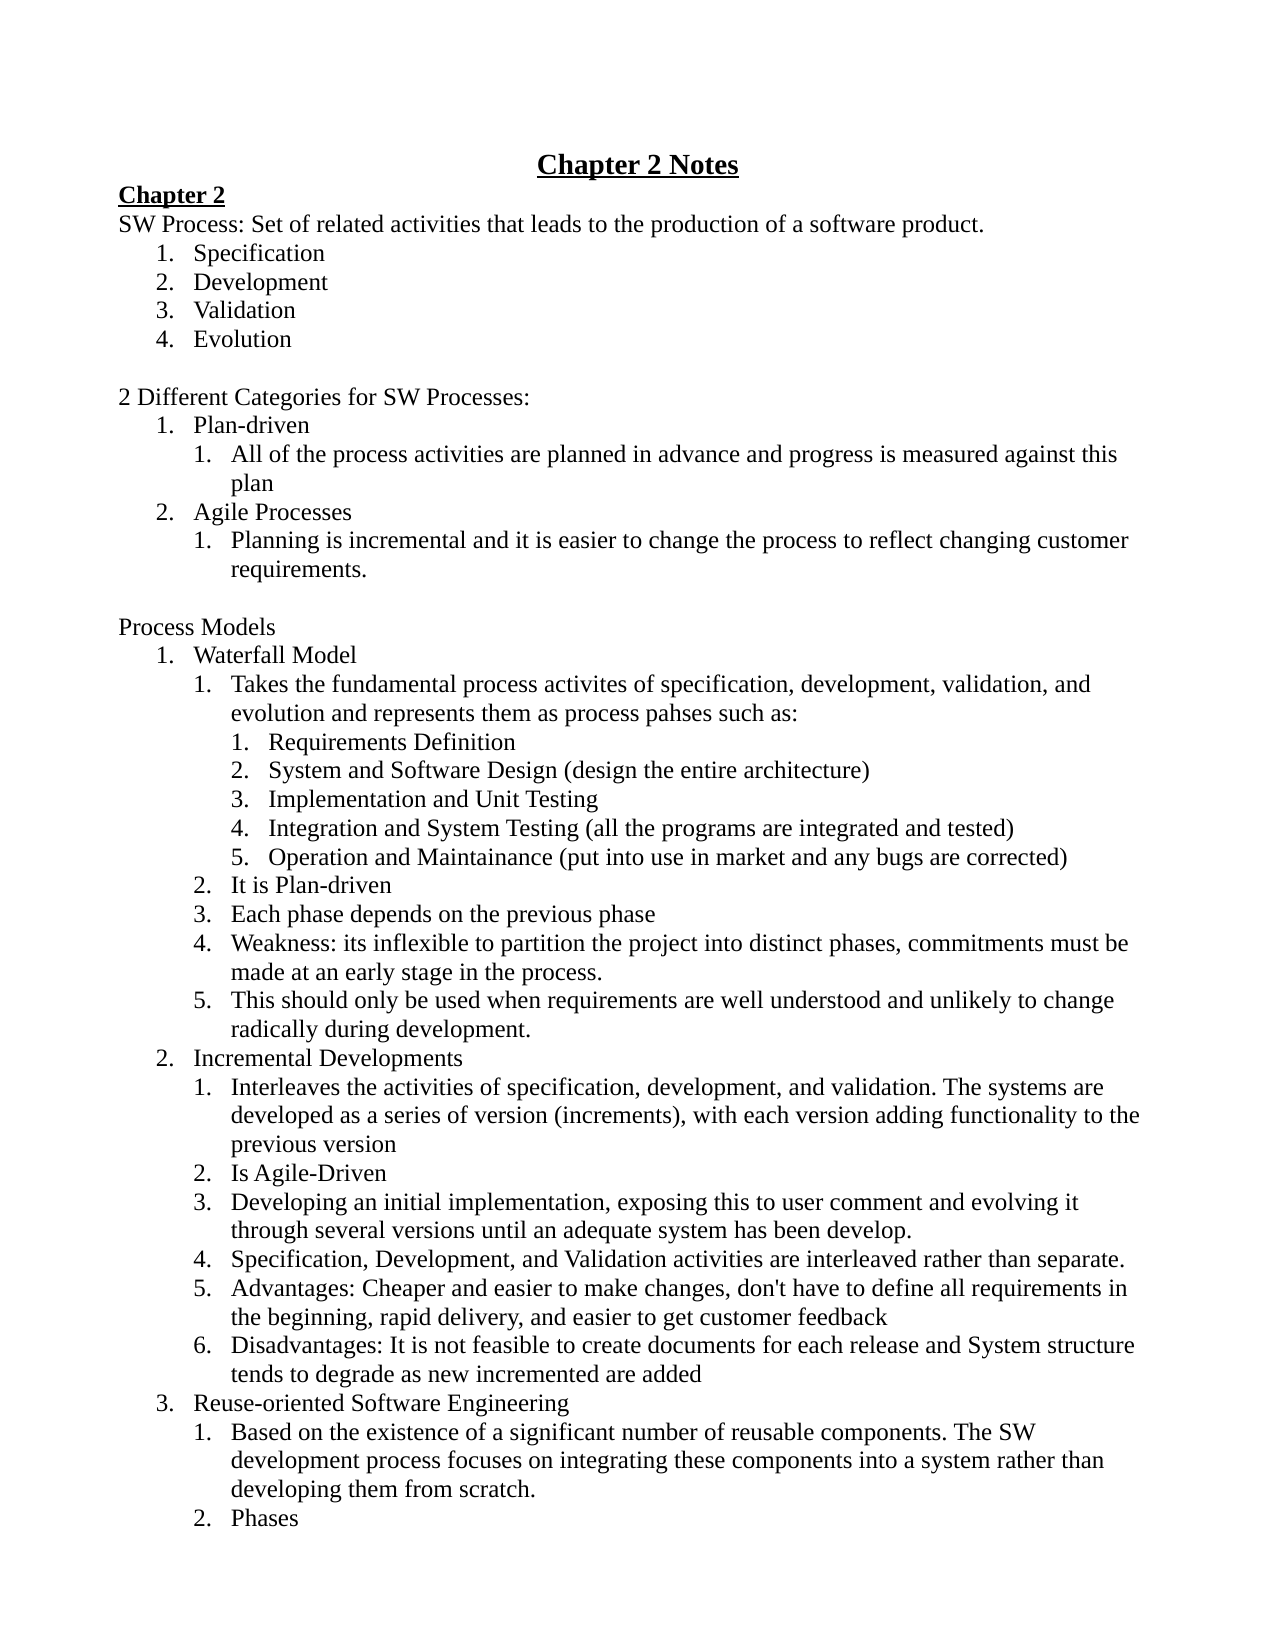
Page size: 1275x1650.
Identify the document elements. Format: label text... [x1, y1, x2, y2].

list Validation [156, 295, 1157, 324]
list Evolution [156, 324, 1157, 353]
list Advantages: Cheaper and easier to make changes, don't have to define all requirements in the beginning, rapid delivery, and easier to get customer feedback [193, 1273, 1157, 1330]
list Waterfall Model [156, 640, 1157, 669]
list Based on the existence of a significant number of reusable components. The SW development process focuses on integrating these components into a system rather than developing them from scratch. [193, 1417, 1157, 1503]
list Specification, Development, and Validation activities are interleaved rather than separate. [193, 1244, 1157, 1273]
text 2 Different Categories for SW Processes: [118, 382, 1157, 410]
list Development [156, 267, 1157, 295]
text SW Process: Set of related activities that leads to the production of a software product. [118, 209, 1157, 238]
list Incremental Developments [156, 1043, 1157, 1072]
list Integration and System Testing (all the programs are integrated and tested) [231, 813, 1157, 842]
list System and Software Design (design the entire architecture) [231, 755, 1157, 784]
list All of the process activities are planned in advance and progress is measured against this plan [193, 439, 1157, 497]
list Takes the fundamental process activites of specification, development, validation, and evolution and represents them as process pahses such as: [193, 669, 1157, 727]
list Interleaves the activities of specification, development, and validation. The systems are developed as a series of version (increments), with each version adding functionality to the previous version [193, 1072, 1157, 1158]
list Reuse-oriented Software Engineering [156, 1388, 1157, 1417]
list Developing an initial implementation, exposing this to user comment and evolving it through several versions until an adequate system has been develop. [193, 1187, 1157, 1244]
list This should only be used when requirements are well understood and unlikely to change radically during development. [193, 985, 1157, 1043]
list It is Plan-driven [193, 870, 1157, 899]
list Planning is incremental and it is easier to change the process to reflect changing customer requirements. [193, 525, 1157, 583]
list Is Agile-Driven [193, 1158, 1157, 1187]
list Plan-driven [156, 410, 1157, 439]
list Agile Processes [156, 497, 1157, 525]
list Requirements Definition [231, 727, 1157, 755]
list Disadvantages: It is not feasible to create documents for each release and System structure tends to degrade as new incremented are added [193, 1330, 1157, 1388]
list Each phase depends on the previous phase [193, 899, 1157, 928]
list Specification [156, 238, 1157, 267]
list Operation and Maintainance (put into use in market and any bugs are corrected) [231, 842, 1157, 870]
list Weakness: its inflexible to partition the project into distinct phases, commitments must be made at an early stage in the process. [193, 928, 1157, 985]
text Chapter 2 [118, 180, 1157, 209]
text Process Models [118, 612, 1157, 640]
list Phases [193, 1503, 1157, 1532]
text Chapter 2 Notes [118, 147, 1157, 180]
list Implementation and Unit Testing [231, 784, 1157, 813]
